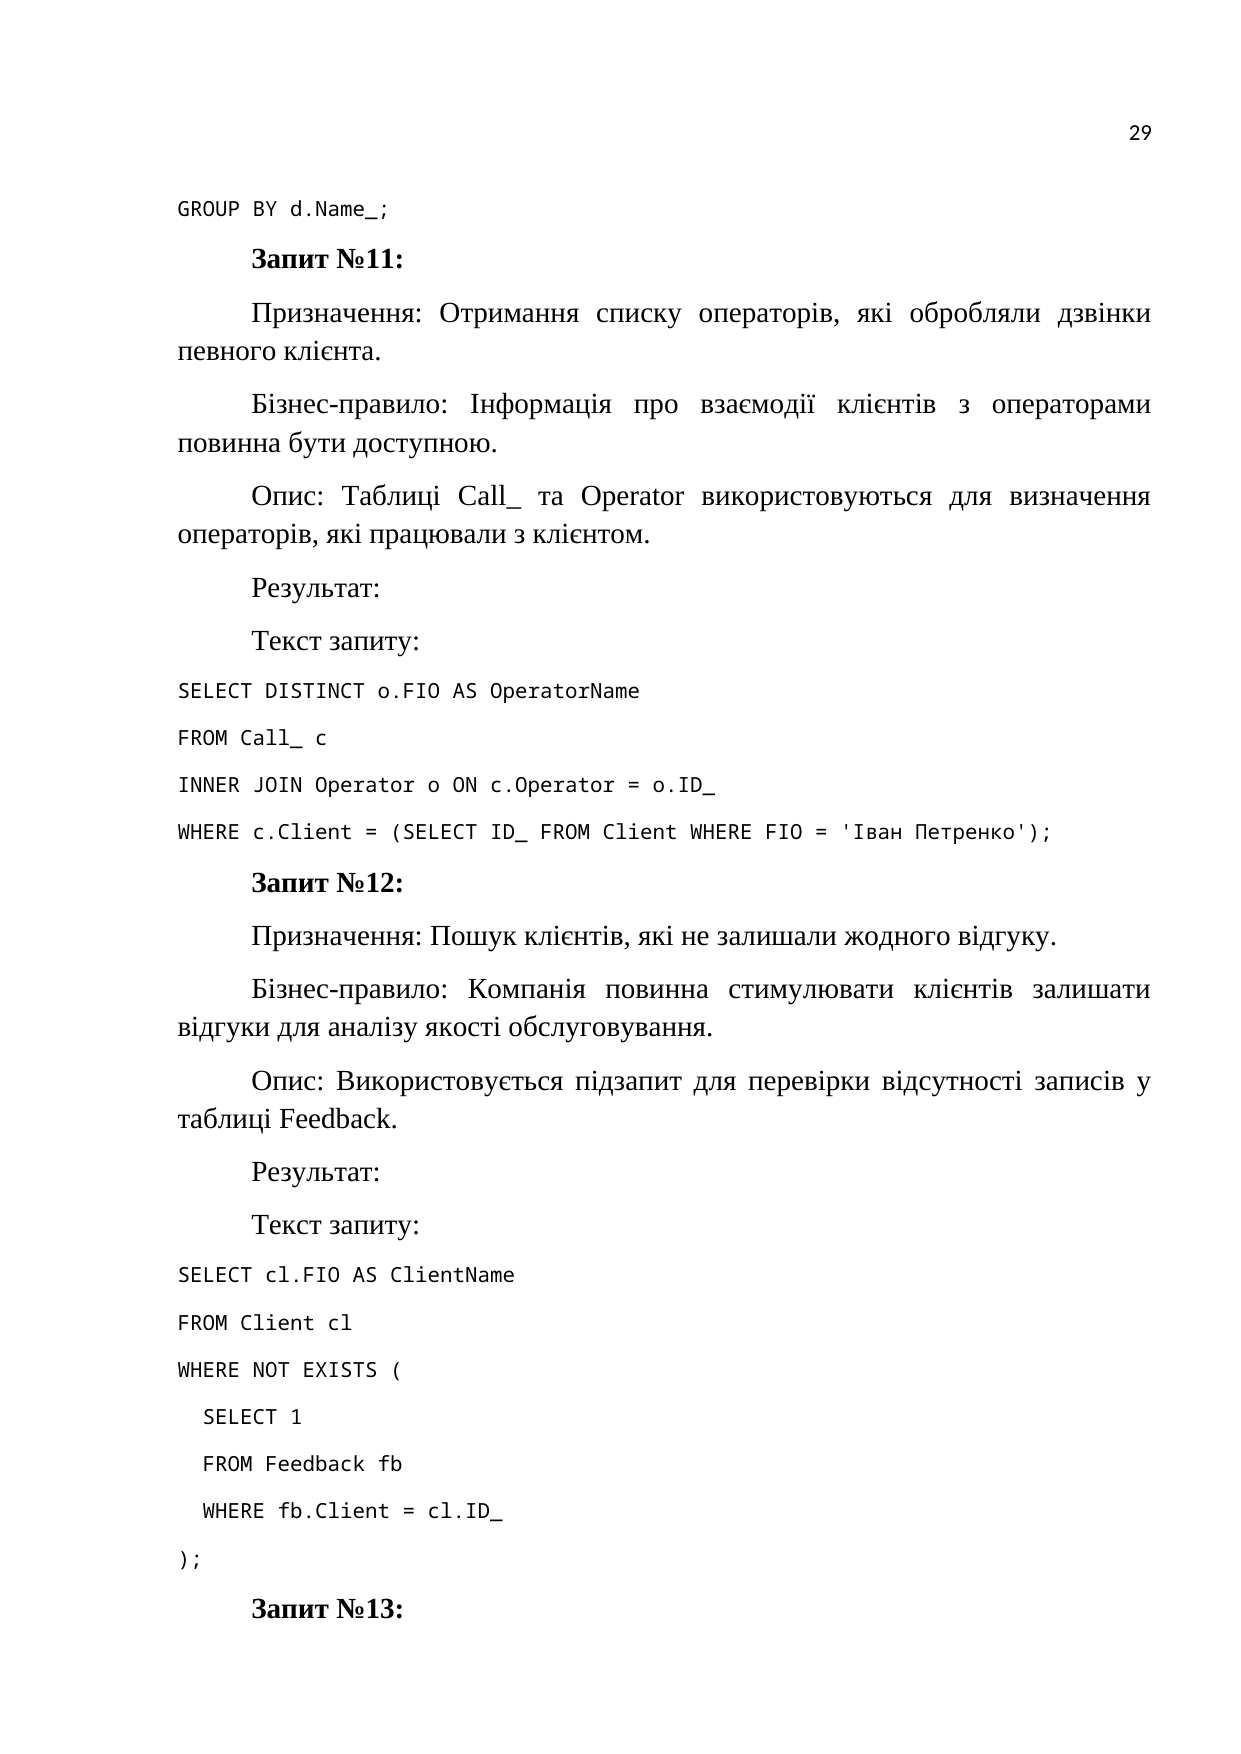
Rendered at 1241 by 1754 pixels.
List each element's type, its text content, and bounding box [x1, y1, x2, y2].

text ); [177, 1544, 1152, 1572]
text SELECT 1 [177, 1402, 1152, 1431]
text Бізнес-правило: Компанія повинна стимулювати клієнтів залишати відгуки для аналізу якості обслуговування. [177, 971, 1152, 1043]
text Опис: Таблиці Call_ та Operator використовуються для визначення операторів, які працювали з клієнтом. [177, 478, 1152, 550]
text Запит №13: [177, 1591, 1152, 1624]
text Призначення: Отримання списку операторів, які обробляли дзвінки певного клієнта. [177, 295, 1152, 367]
text FROM Call_ c [177, 723, 1152, 752]
text Текст запиту: [177, 1207, 1152, 1241]
text Призначення: Пошук клієнтів, які не залишали жодного відгуку. [177, 918, 1152, 951]
text WHERE c.Client = (SELECT ID_ FROM Client WHERE FIO = 'Іван Петренко'); [177, 817, 1152, 846]
text Текст запиту: [177, 623, 1152, 656]
text INNER JOIN Operator o ON c.Operator = o.ID_ [177, 770, 1152, 799]
text Бізнес-правило: Інформація про взаємодії клієнтів з операторами повинна бути доступною. [177, 386, 1152, 458]
text SELECT DISTINCT o.FIO AS OperatorName [177, 676, 1152, 704]
text Запит №12: [177, 865, 1152, 898]
text WHERE fb.Client = cl.ID_ [177, 1496, 1152, 1525]
text SELECT cl.FIO AS ClientName [177, 1261, 1152, 1289]
text GROUP BY d.Name_; [177, 194, 1152, 223]
text Результат: [177, 1154, 1152, 1188]
text Опис: Використовується підзапит для перевірки відсутності записів у таблиці Feedback. [177, 1063, 1152, 1135]
text WHERE NOT EXISTS ( [177, 1355, 1152, 1383]
text FROM Feedback fb [177, 1449, 1152, 1478]
text Результат: [177, 570, 1152, 603]
text Запит №11: [177, 242, 1152, 275]
text FROM Client cl [177, 1308, 1152, 1336]
